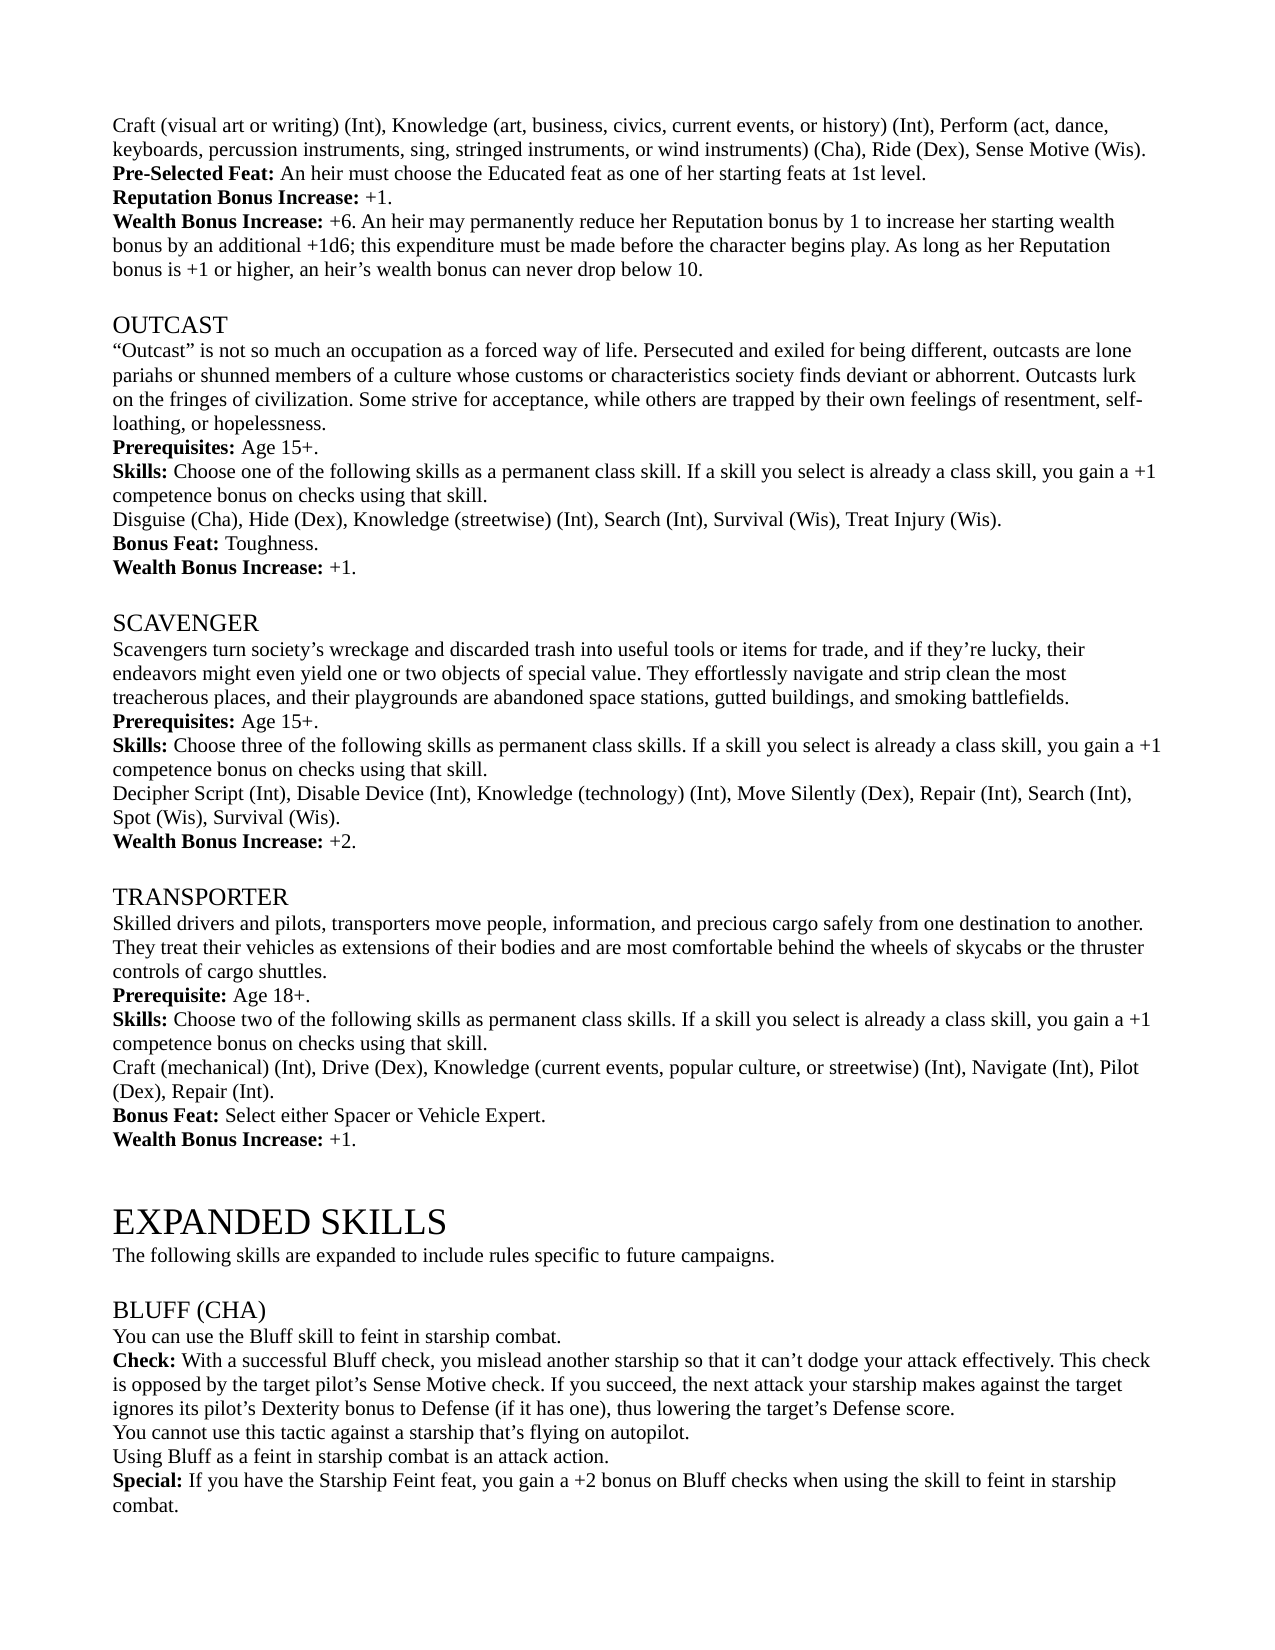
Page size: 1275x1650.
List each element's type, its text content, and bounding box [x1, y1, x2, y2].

text Disguise (Cha), Hide (Dex), Knowledge (streetwise) (Int), Search (Int), Survival (Wis), Treat Injury (Wis). [112, 507, 1162, 531]
text Prerequisites: Age 15+. [112, 435, 1162, 459]
text Reputation Bonus Increase: +1. [112, 185, 1162, 209]
text Scavengers turn society’s wreckage and discarded trash into useful tools or items for trade, and if they’re lucky, their endeavors might even yield one or two objects of special value. They effortlessly navigate and strip clean the most treacherous places, and their playgrounds are abandoned space stations, gutted buildings, and smoking battlefields. [112, 637, 1162, 709]
text SCAVENGER [112, 608, 1162, 637]
text BLUFF (CHA) [112, 1295, 1162, 1324]
text Decipher Script (Int), Disable Device (Int), Knowledge (technology) (Int), Move Silently (Dex), Repair (Int), Search (Int), Spot (Wis), Survival (Wis). [112, 781, 1162, 829]
text Using Bluff as a feint in starship combat is an attack action. [112, 1444, 1162, 1468]
text Wealth Bonus Increase: +1. [112, 555, 1162, 579]
subtitle EXPANDED SKILLS [112, 1199, 1162, 1242]
text Skills: Choose one of the following skills as a permanent class skill. If a skill you select is already a class skill, you gain a +1 competence bonus on checks using that skill. [112, 459, 1162, 507]
text Craft (visual art or writing) (Int), Knowledge (art, business, civics, current events, or history) (Int), Perform (act, dance, keyboards, percussion instruments, sing, stringed instruments, or wind instruments) (Cha), Ride (Dex), Sense Motive (Wis). [112, 112, 1162, 161]
text Wealth Bonus Increase: +2. [112, 829, 1162, 853]
text TRANSPORTER [112, 882, 1162, 911]
text Wealth Bonus Increase: +6. An heir may permanently reduce her Reputation bonus by 1 to increase her starting wealth bonus by an additional +1d6; this expenditure must be made before the character begins play. As long as her Reputation bonus is +1 or higher, an heir’s wealth bonus can never drop below 10. [112, 209, 1162, 281]
text OUTCAST [112, 310, 1162, 338]
text Check: With a successful Bluff check, you mislead another starship so that it can’t dodge your attack effectively. This check is opposed by the target pilot’s Sense Motive check. If you succeed, the next attack your starship makes against the target ignores its pilot’s Dexterity bonus to Defense (if it has one), thus lowering the target’s Defense score. [112, 1348, 1162, 1420]
text Prerequisites: Age 15+. [112, 709, 1162, 733]
text Wealth Bonus Increase: +1. [112, 1127, 1162, 1151]
text The following skills are expanded to include rules specific to future campaigns. [112, 1242, 1162, 1267]
text Prerequisite: Age 18+. [112, 983, 1162, 1007]
text You cannot use this tactic against a starship that’s flying on autopilot. [112, 1420, 1162, 1444]
text “Outcast” is not so much an occupation as a forced way of life. Persecuted and exiled for being different, outcasts are lone pariahs or shunned members of a culture whose customs or characteristics society finds deviant or abhorrent. Outcasts lurk on the fringes of civilization. Some strive for acceptance, while others are trapped by their own feelings of resentment, self-loathing, or hopelessness. [112, 338, 1162, 435]
text Craft (mechanical) (Int), Drive (Dex), Knowledge (current events, popular culture, or streetwise) (Int), Navigate (Int), Pilot (Dex), Repair (Int). [112, 1055, 1162, 1103]
text Skilled drivers and pilots, transporters move people, information, and precious cargo safely from one destination to another. They treat their vehicles as extensions of their bodies and are most comfortable behind the wheels of skycabs or the thruster controls of cargo shuttles. [112, 911, 1162, 983]
text Skills: Choose three of the following skills as permanent class skills. If a skill you select is already a class skill, you gain a +1 competence bonus on checks using that skill. [112, 733, 1162, 781]
text Special: If you have the Starship Feint feat, you gain a +2 bonus on Bluff checks when using the skill to feint in starship combat. [112, 1468, 1162, 1517]
text Bonus Feat: Toughness. [112, 531, 1162, 555]
text Skills: Choose two of the following skills as permanent class skills. If a skill you select is already a class skill, you gain a +1 competence bonus on checks using that skill. [112, 1007, 1162, 1055]
text You can use the Bluff skill to feint in starship combat. [112, 1324, 1162, 1348]
text Bonus Feat: Select either Spacer or Vehicle Expert. [112, 1103, 1162, 1127]
text Pre-Selected Feat: An heir must choose the Educated feat as one of her starting feats at 1st level. [112, 161, 1162, 185]
